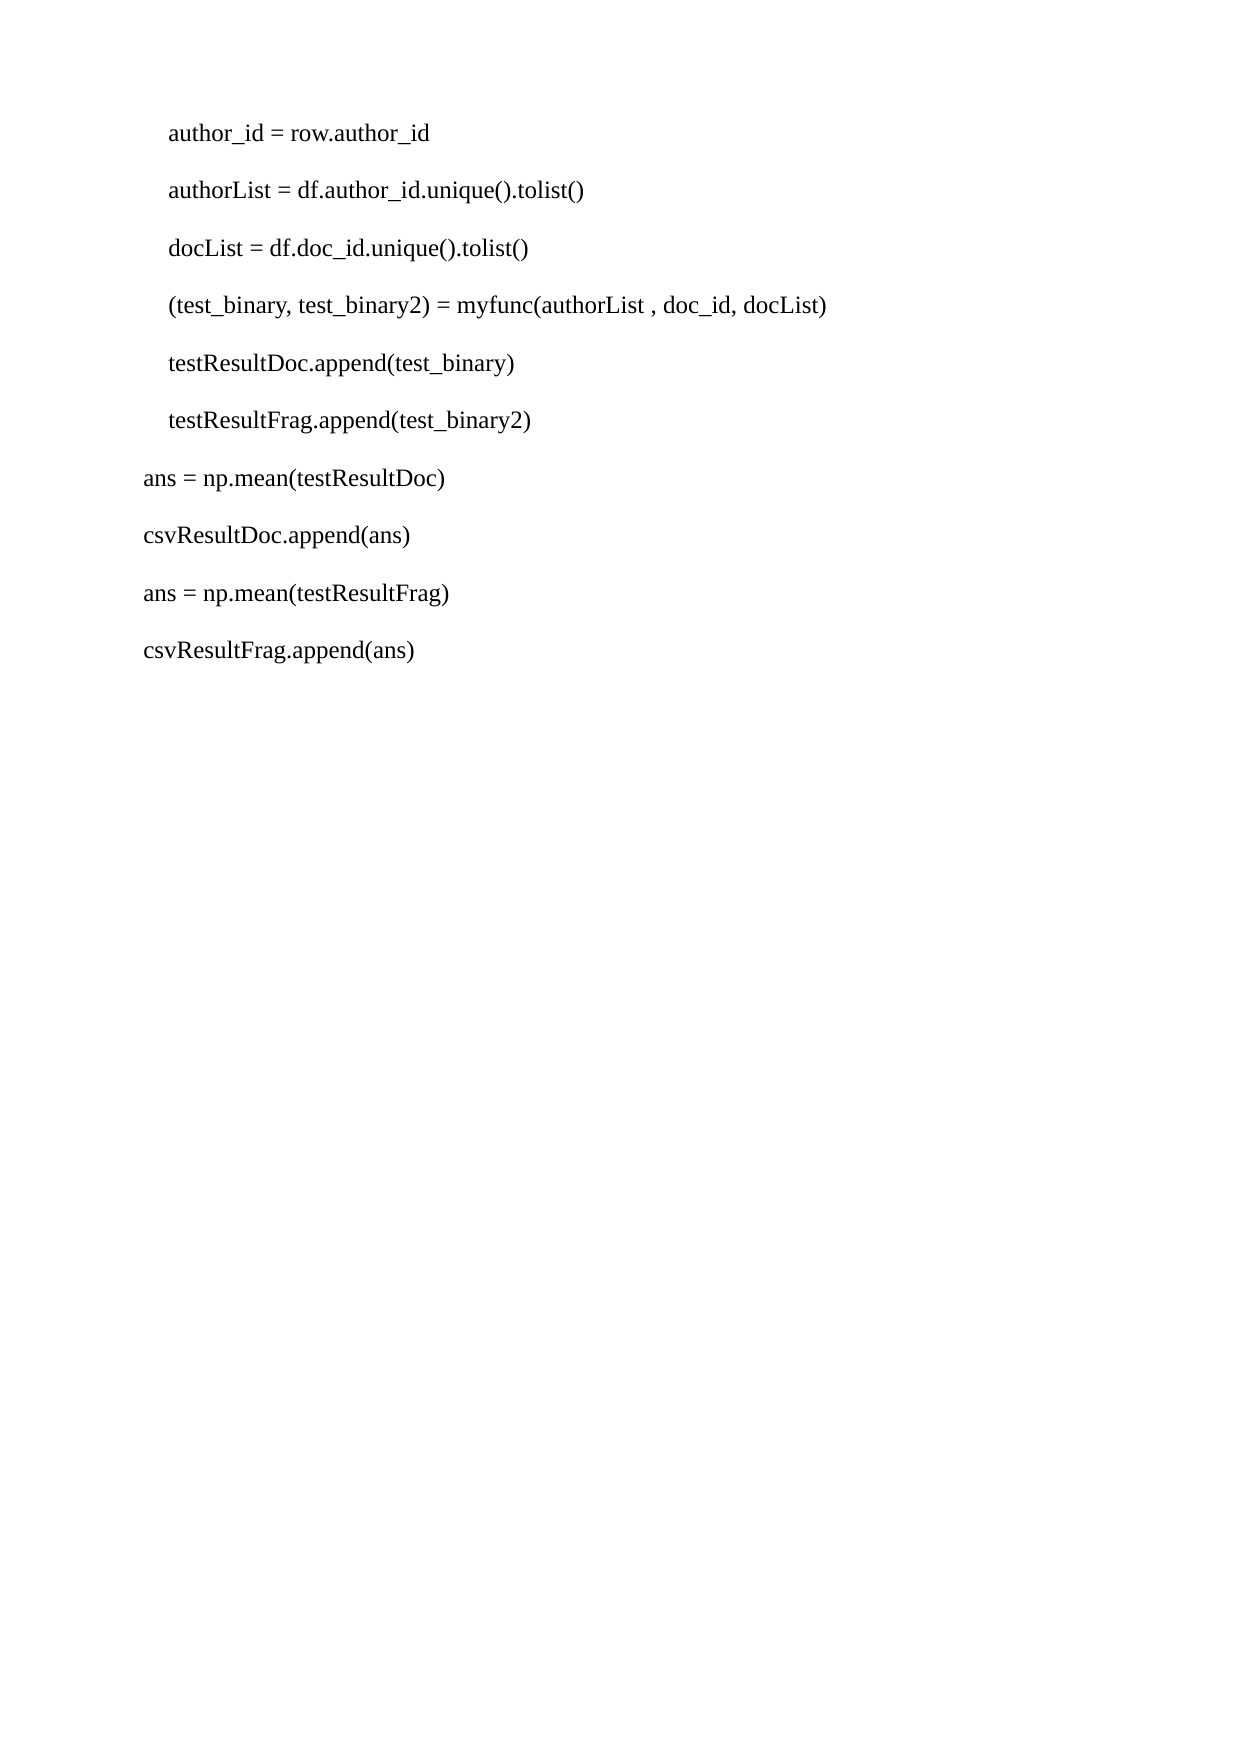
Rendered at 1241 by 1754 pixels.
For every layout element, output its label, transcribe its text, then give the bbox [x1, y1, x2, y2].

text testResultDoc.append(test_binary) [118, 348, 1122, 377]
text docList = df.doc_id.unique().tolist() [118, 233, 1122, 262]
text csvResultDoc.append(ans) [118, 521, 1122, 549]
text ans = np.mean(testResultDoc) [118, 463, 1122, 492]
text author_id = row.author_id [118, 118, 1122, 147]
text authorList = df.author_id.unique().tolist() [118, 176, 1122, 204]
text (test_binary, test_binary2) = myfunc(authorList , doc_id, docList) [118, 291, 1122, 319]
text csvResultFrag.append(ans) [118, 636, 1122, 664]
text ans = np.mean(testResultFrag) [118, 578, 1122, 607]
text testResultFrag.append(test_binary2) [118, 406, 1122, 434]
